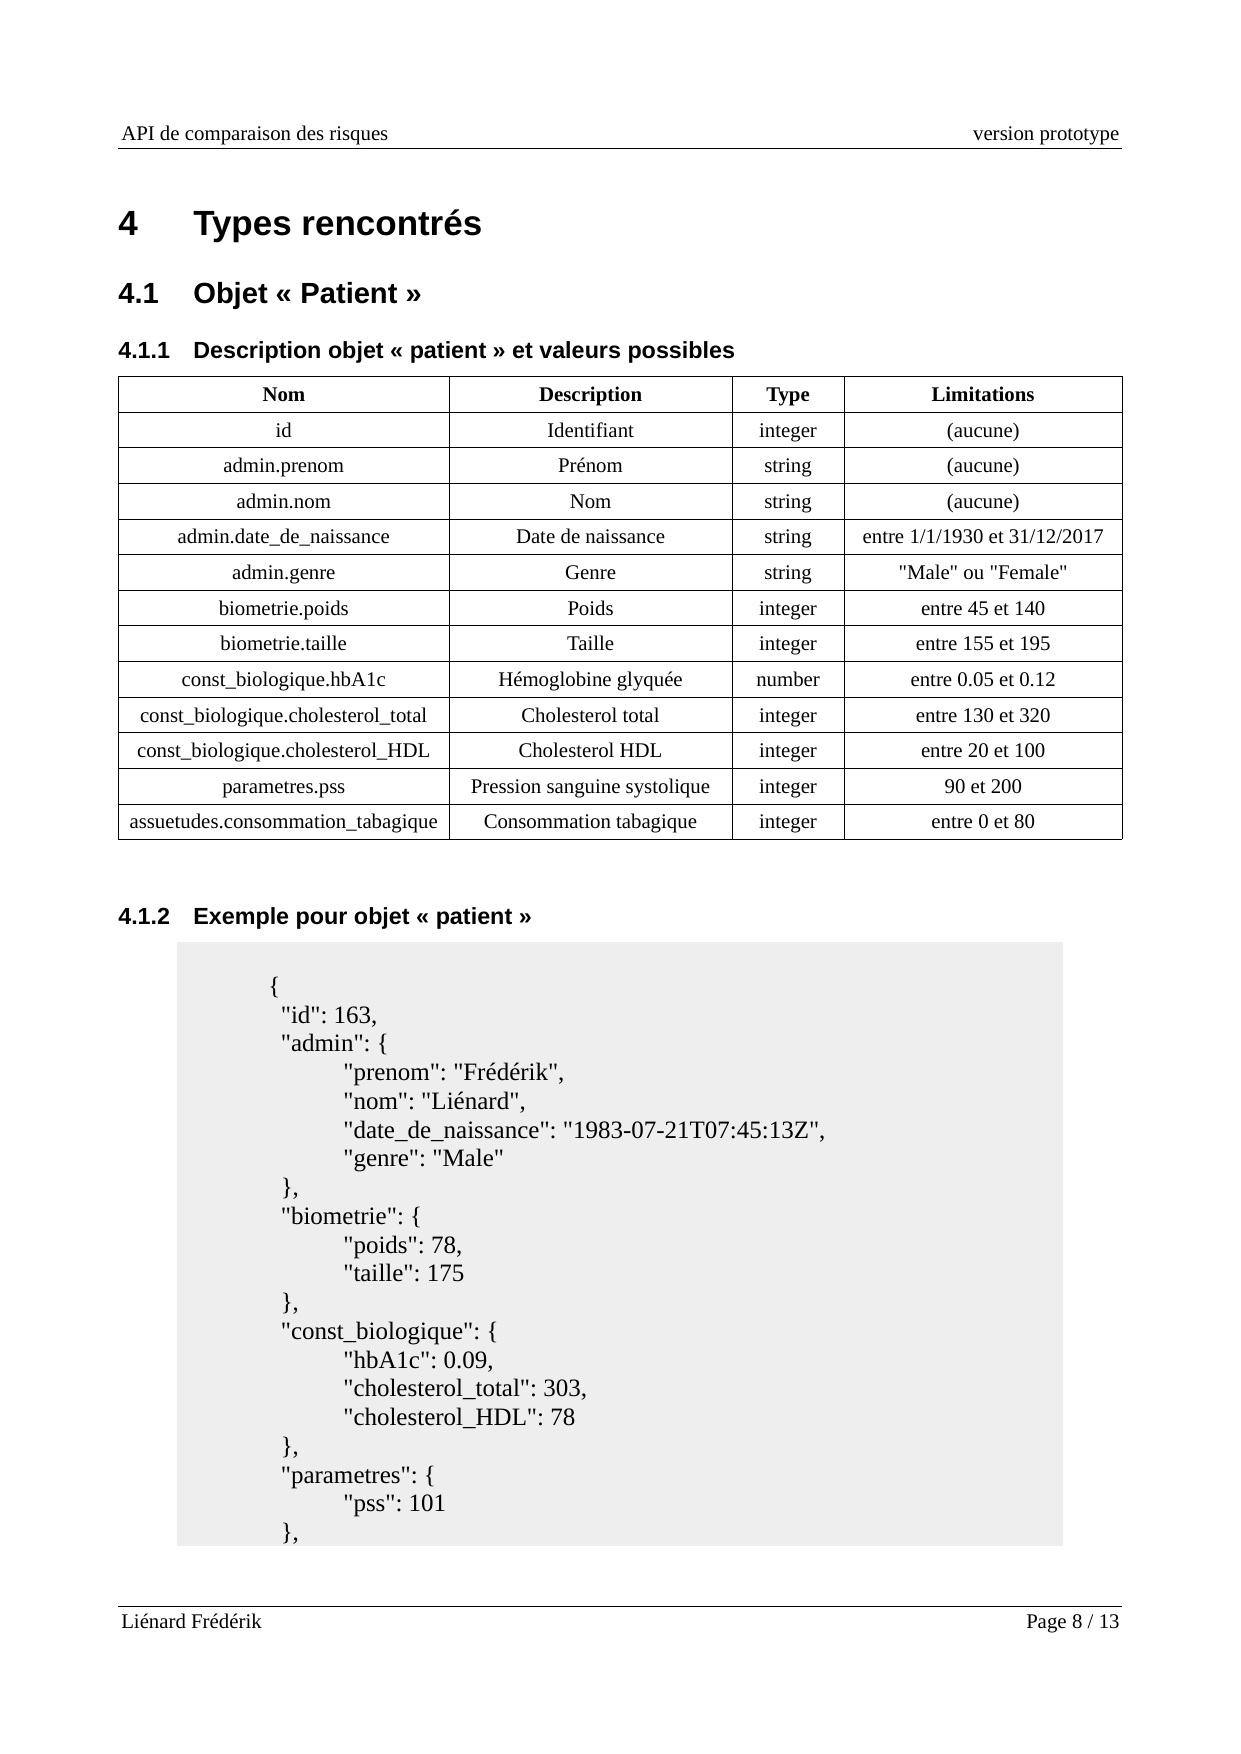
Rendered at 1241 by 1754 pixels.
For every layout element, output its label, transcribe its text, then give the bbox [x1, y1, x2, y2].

text "nom": "Liénard", [177, 1086, 1063, 1115]
table_cell Date de naissance [450, 520, 732, 554]
table_cell assuetudes.consommation_tabagique [119, 805, 449, 839]
text "cholesterol_HDL": 78 [177, 1402, 1063, 1431]
table_cell entre 0 et 80 [845, 805, 1122, 839]
table_cell const_biologique.hbA1c [119, 662, 449, 697]
table_cell entre 1/1/1930 et 31/12/2017 [845, 520, 1122, 554]
table_cell biometrie.taille [119, 626, 449, 661]
table_cell (aucune) [845, 448, 1122, 483]
table_cell (aucune) [845, 413, 1122, 447]
table_cell Identifiant [450, 413, 732, 447]
table_cell 90 et 200 [845, 769, 1122, 803]
table_cell entre 45 et 140 [845, 591, 1122, 625]
table_header Nom [119, 377, 449, 412]
table_cell Consommation tabagique [450, 805, 732, 839]
text "admin": { [177, 1028, 1063, 1057]
table_cell Hémoglobine glyquée [450, 662, 732, 697]
table_cell (aucune) [845, 484, 1122, 518]
subtitle Objet « Patient » [118, 276, 1122, 310]
table_cell Nom [450, 484, 732, 518]
table_header Type [733, 377, 844, 412]
text }, [177, 1172, 1063, 1201]
table_cell integer [733, 769, 844, 803]
subtitle Types rencontrés [118, 203, 1122, 243]
text }, [177, 1431, 1063, 1460]
text "taille": 175 [177, 1258, 1063, 1287]
subtitle Exemple pour objet « patient » [118, 903, 1122, 930]
table_cell admin.genre [119, 555, 449, 590]
table_cell integer [733, 626, 844, 661]
table_cell entre 0.05 et 0.12 [845, 662, 1122, 697]
table_cell Prénom [450, 448, 732, 483]
table_cell string [733, 520, 844, 554]
text "prenom": "Frédérik", [177, 1057, 1063, 1086]
subtitle Description objet « patient » et valeurs possibles [118, 337, 1122, 363]
table_cell integer [733, 733, 844, 768]
table_cell "Male" ou "Female" [845, 555, 1122, 590]
text "id": 163, [177, 1000, 1063, 1028]
table_cell string [733, 448, 844, 483]
table_cell Pression sanguine systolique [450, 769, 732, 803]
text "pss": 101 [177, 1488, 1063, 1517]
table_cell integer [733, 413, 844, 447]
text { [177, 971, 1063, 1000]
table_cell Taille [450, 626, 732, 661]
table_cell entre 155 et 195 [845, 626, 1122, 661]
table_cell entre 20 et 100 [845, 733, 1122, 768]
table_cell Poids [450, 591, 732, 625]
text "poids": 78, [177, 1230, 1063, 1258]
text "date_de_naissance": "1983-07-21T07:45:13Z", [177, 1115, 1063, 1143]
table_cell integer [733, 698, 844, 732]
text "parametres": { [177, 1460, 1063, 1488]
table_cell string [733, 484, 844, 518]
text "hbA1c": 0.09, [177, 1345, 1063, 1373]
text }, [177, 1517, 1063, 1546]
table_header Limitations [845, 377, 1122, 412]
text "cholesterol_total": 303, [177, 1373, 1063, 1402]
table_cell id [119, 413, 449, 447]
table_cell integer [733, 591, 844, 625]
table_cell string [733, 555, 844, 590]
table_cell parametres.pss [119, 769, 449, 803]
text "const_biologique": { [177, 1316, 1063, 1345]
table_cell Cholesterol HDL [450, 733, 732, 768]
table_cell integer [733, 805, 844, 839]
table_cell admin.prenom [119, 448, 449, 483]
table_cell admin.date_de_naissance [119, 520, 449, 554]
table_cell biometrie.poids [119, 591, 449, 625]
table_cell admin.nom [119, 484, 449, 518]
table_header Description [450, 377, 732, 412]
table_cell Cholesterol total [450, 698, 732, 732]
text "biometrie": { [177, 1201, 1063, 1230]
text }, [177, 1287, 1063, 1316]
text "genre": "Male" [177, 1143, 1063, 1172]
table_cell number [733, 662, 844, 697]
table_cell Genre [450, 555, 732, 590]
table_cell entre 130 et 320 [845, 698, 1122, 732]
table_cell const_biologique.cholesterol_total [119, 698, 449, 732]
table_cell const_biologique.cholesterol_HDL [119, 733, 449, 768]
